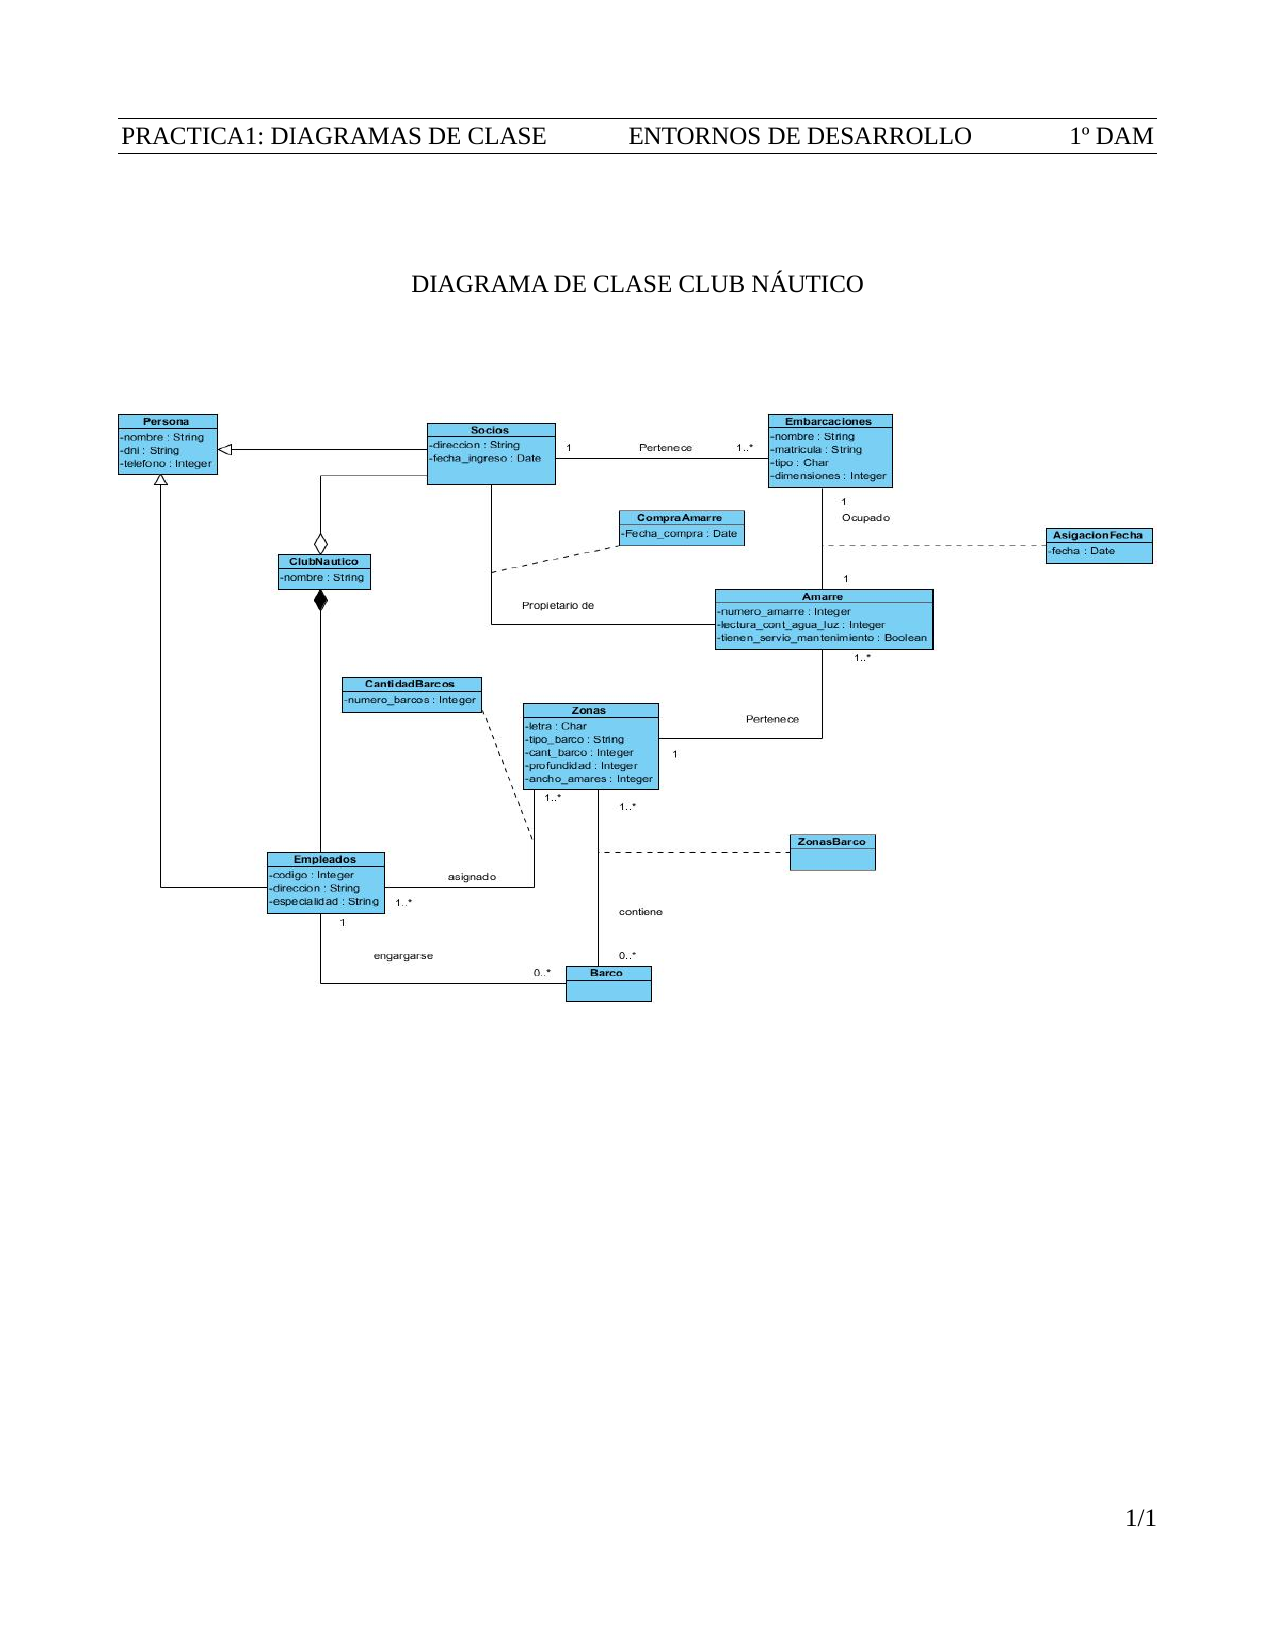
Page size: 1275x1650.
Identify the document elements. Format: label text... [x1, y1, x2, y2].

picture [118, 412, 1157, 1004]
text DIAGRAMA DE CLASE CLUB NÁUTICO [118, 269, 1157, 298]
